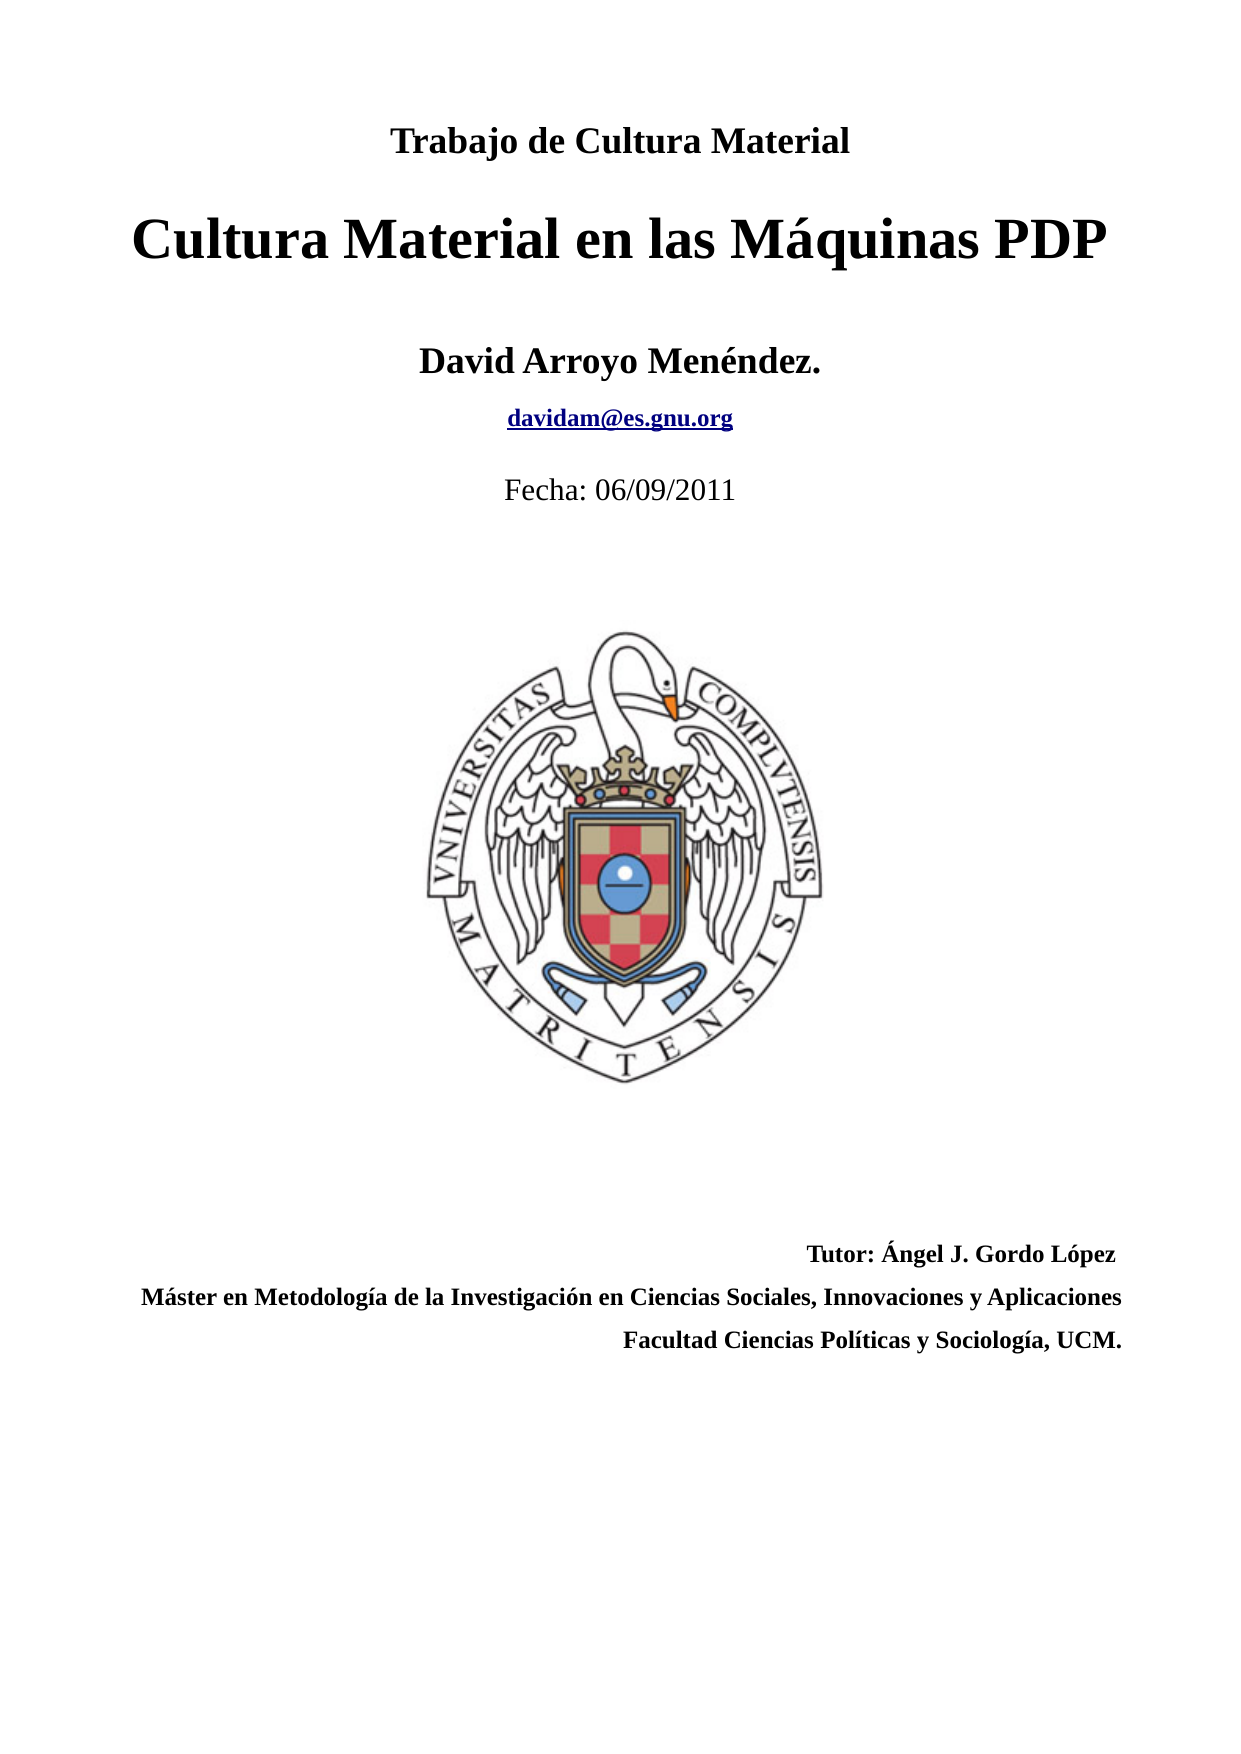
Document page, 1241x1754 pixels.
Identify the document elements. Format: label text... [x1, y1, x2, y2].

text Máster en Metodología de la Investigación en Ciencias Sociales, Innovaciones y Aplicaciones [118, 1282, 1122, 1311]
text Facultad Ciencias Políticas y Sociología, UCM. [118, 1325, 1122, 1354]
picture [385, 620, 855, 1089]
text Fecha: 06/09/2011 [118, 471, 1122, 507]
text Cultura Material en las Máquinas PDP [118, 204, 1122, 271]
text Trabajo de Cultura Material [118, 118, 1122, 161]
text David Arroyo Menéndez. [118, 338, 1122, 382]
text davidam@es.gnu.org [118, 403, 1122, 432]
text Tutor: Ángel J. Gordo López [118, 1239, 1122, 1268]
